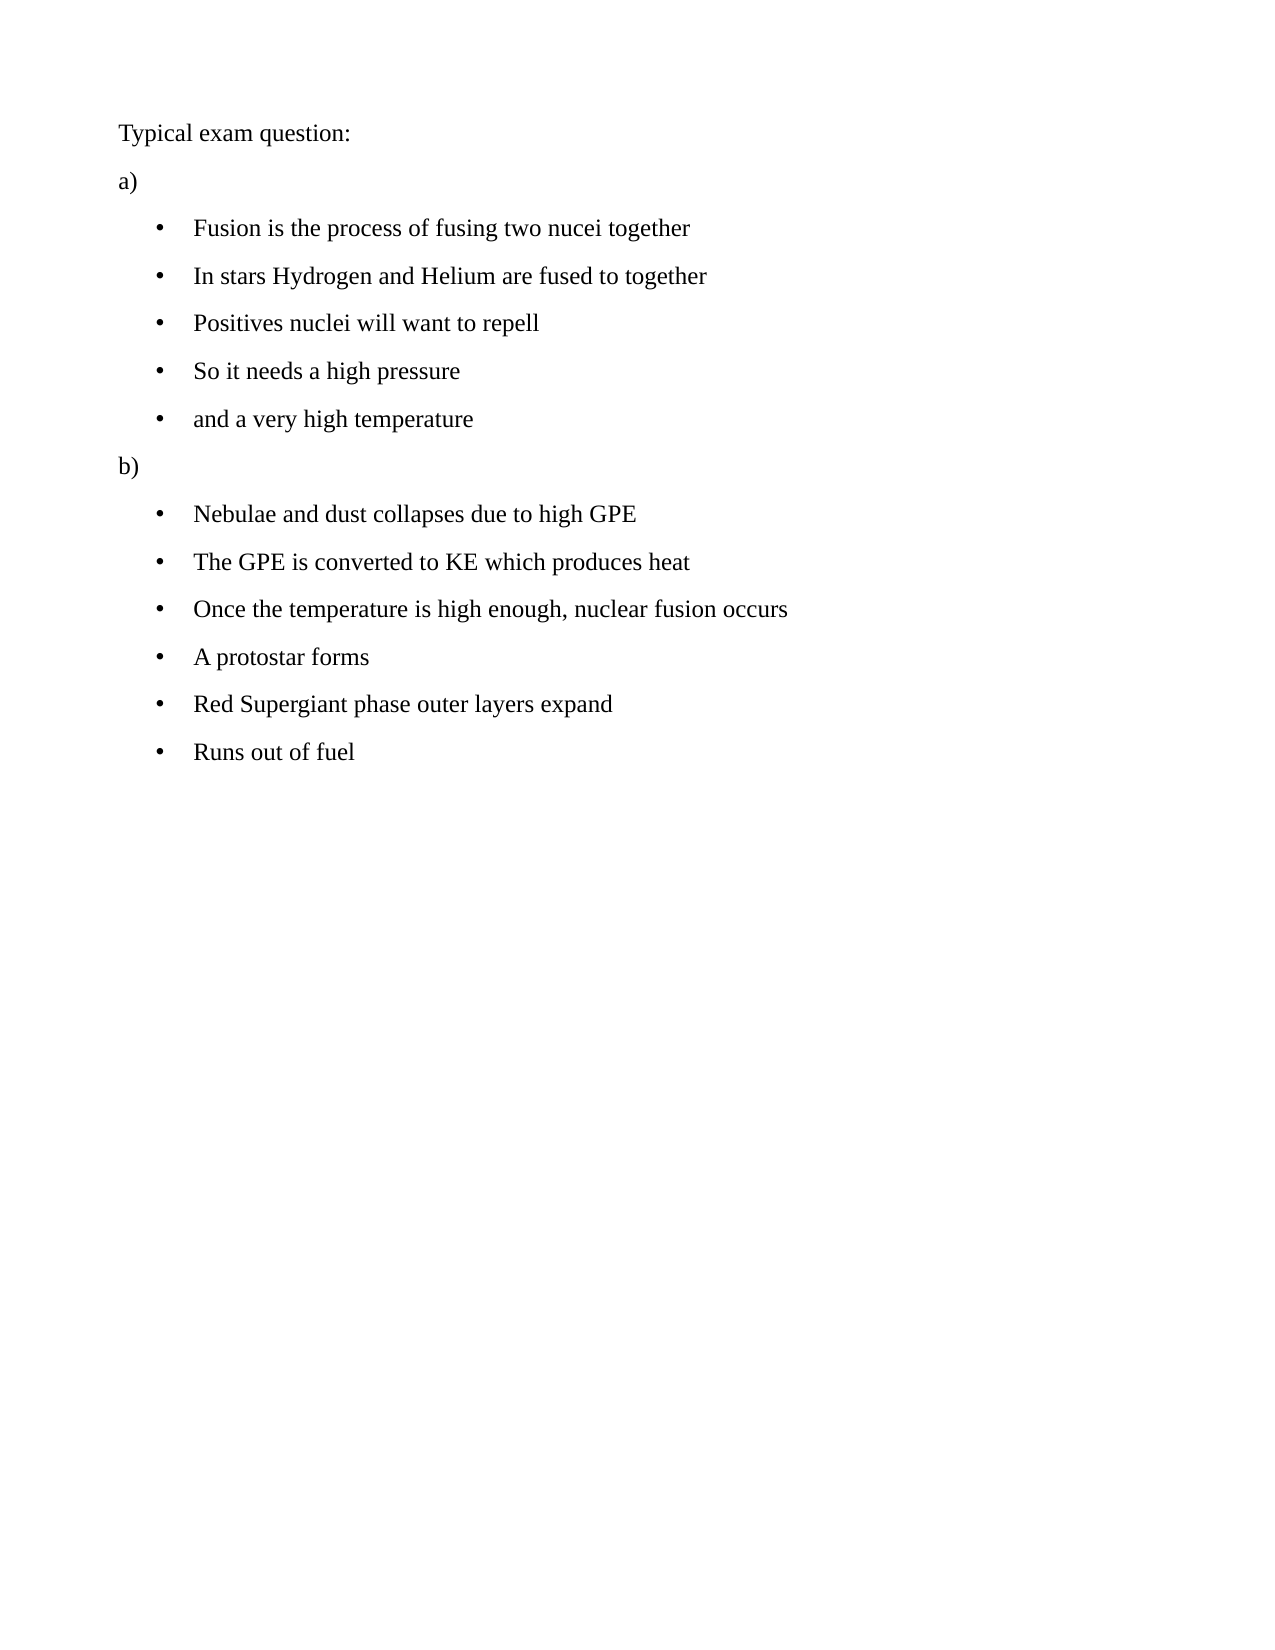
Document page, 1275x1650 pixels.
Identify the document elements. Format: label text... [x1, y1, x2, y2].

list Nebulae and dust collapses due to high GPE [156, 499, 1157, 528]
text Typical exam question: [118, 118, 1157, 147]
list In stars Hydrogen and Helium are fused to together [156, 261, 1157, 290]
text a) [118, 166, 1157, 194]
list Runs out of fuel [156, 737, 1157, 766]
list So it needs a high pressure [156, 356, 1157, 385]
list and a very high temperature [156, 404, 1157, 432]
list Once the temperature is high enough, nuclear fusion occurs [156, 594, 1157, 623]
text b) [118, 451, 1157, 480]
list Red Supergiant phase outer layers expand [156, 689, 1157, 718]
list A protostar forms [156, 642, 1157, 671]
list The GPE is converted to KE which produces heat [156, 547, 1157, 575]
list Fusion is the process of fusing two nucei together [156, 213, 1157, 242]
list Positives nuclei will want to repell [156, 308, 1157, 337]
